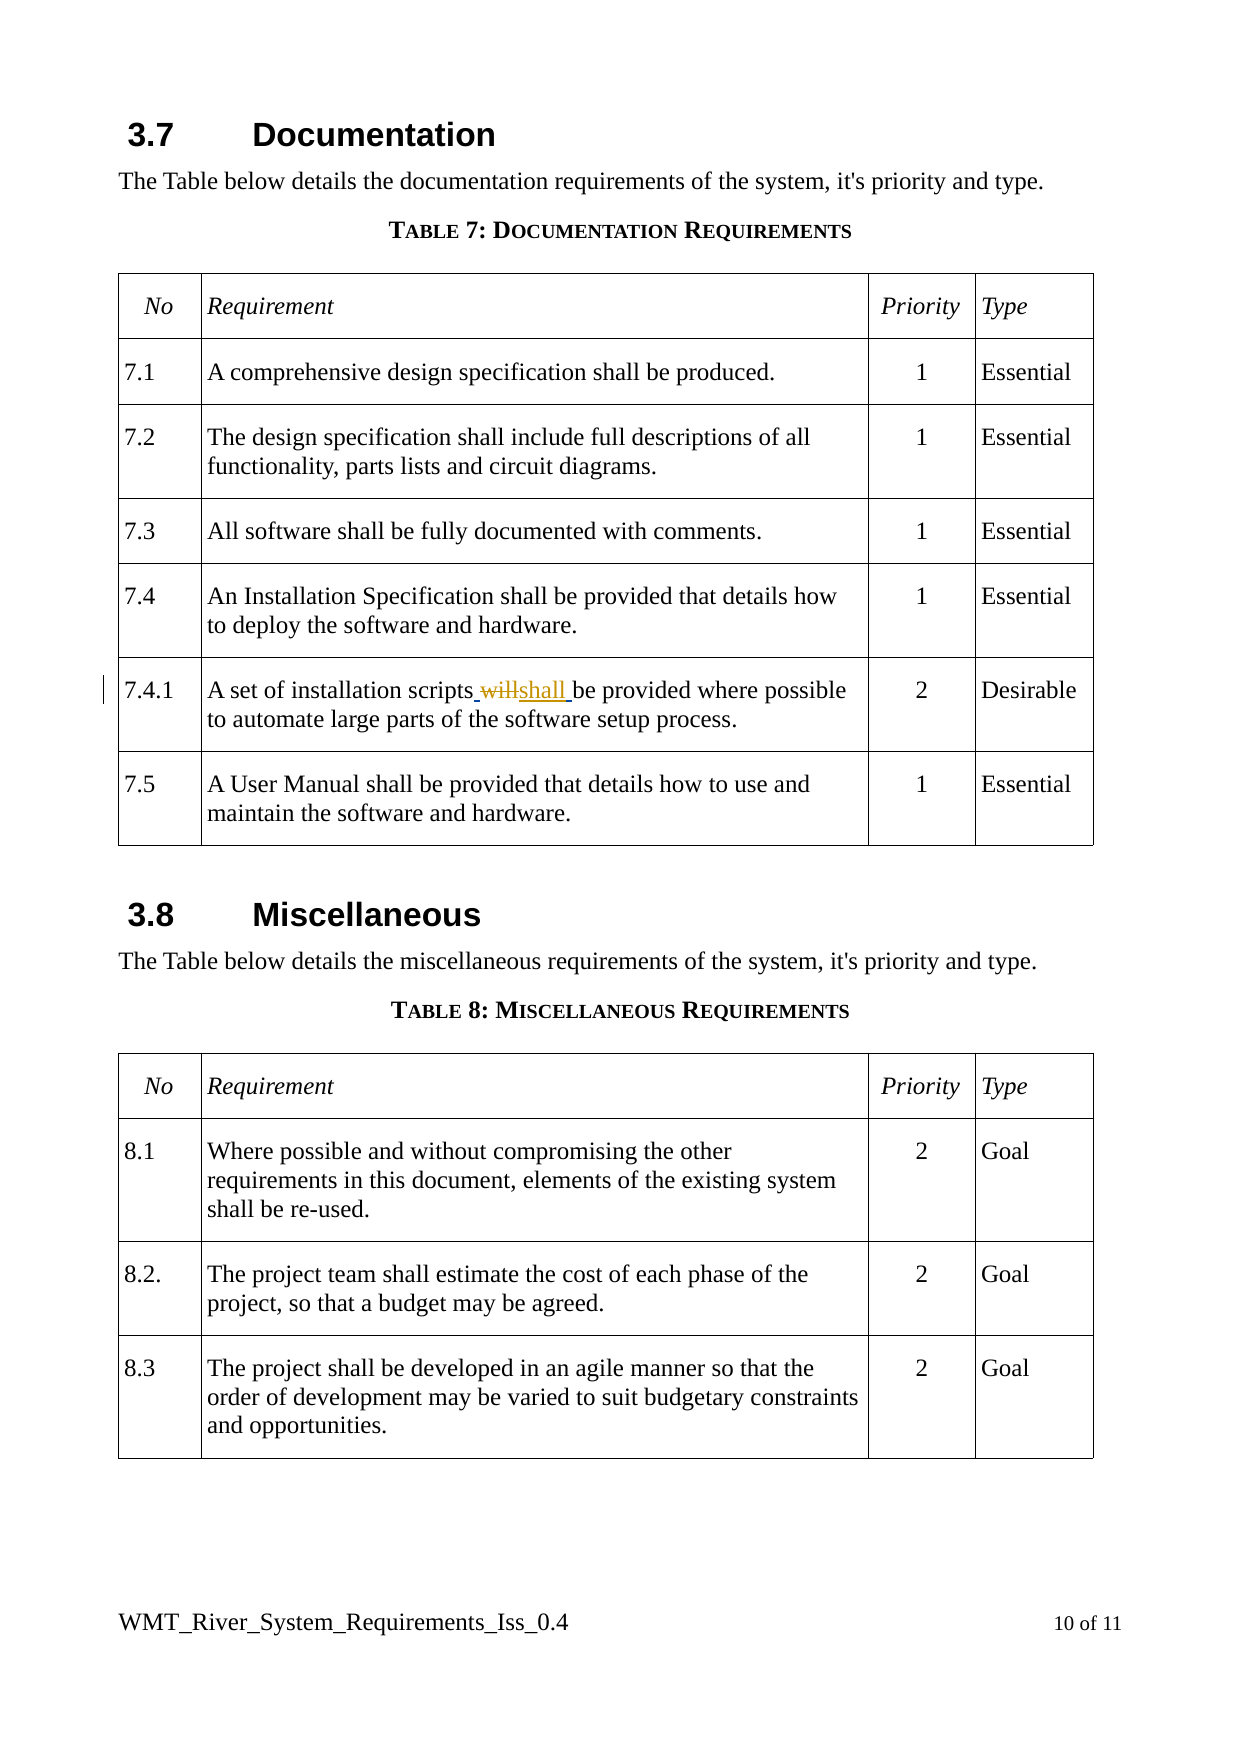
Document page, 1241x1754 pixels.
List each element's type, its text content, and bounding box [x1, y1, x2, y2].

table_cell A User Manual shall be provided that details how to use and maintain the software and hardware. [202, 752, 868, 845]
table_cell Where possible and without compromising the other requirements in this document, elements of the existing system shall be re-used. [202, 1119, 868, 1241]
table_cell 2 [869, 658, 975, 751]
text The Table below details the miscellaneous requirements of the system, it's priority and type. [118, 946, 1122, 975]
table_cell 7.5 [119, 752, 201, 845]
text The Table below details the documentation requirements of the system, it's priority and type. [118, 166, 1122, 195]
table_cell 1 [869, 339, 975, 404]
table_cell 7.4 [119, 564, 201, 657]
table_cell 7.4.1 [119, 658, 201, 751]
table_cell 7.2 [119, 405, 201, 498]
table_cell Goal [976, 1242, 1093, 1335]
table_cell 2 [869, 1242, 975, 1335]
table_cell All software shall be fully documented with comments. [202, 499, 868, 563]
subtitle Miscellaneous [118, 895, 1122, 933]
table_cell Goal [976, 1336, 1093, 1458]
table_cell 1 [869, 752, 975, 845]
table_cell 8.2. [119, 1242, 201, 1335]
table_cell Essential [976, 499, 1093, 563]
table_header Requirement [202, 274, 868, 338]
table_cell A comprehensive design specification shall be produced. [202, 339, 868, 404]
table_header Priority [869, 1054, 975, 1118]
subtitle Documentation [118, 115, 1122, 154]
subtitle Table 8: Miscellaneous Requirements [118, 995, 1122, 1024]
table_cell A set of installation scripts shall be provided where possible to automate large parts of the software setup process. [202, 658, 868, 751]
table_cell Essential [976, 564, 1093, 657]
table_cell 1 [869, 564, 975, 657]
table_cell 2 [869, 1119, 975, 1241]
table_cell Essential [976, 339, 1093, 404]
table_cell 8.3 [119, 1336, 201, 1458]
table_cell 8.1 [119, 1119, 201, 1241]
subtitle Table 7: Documentation Requirements [118, 216, 1122, 244]
table_cell 2 [869, 1336, 975, 1458]
table_cell Essential [976, 405, 1093, 498]
table_cell The design specification shall include full descriptions of all functionality, parts lists and circuit diagrams. [202, 405, 868, 498]
table_cell 1 [869, 499, 975, 563]
table_cell 7.3 [119, 499, 201, 563]
table_header No [119, 274, 201, 338]
table_cell The project shall be developed in an agile manner so that the order of development may be varied to suit budgetary constraints and opportunities. [202, 1336, 868, 1458]
table_header No [119, 1054, 201, 1118]
table_cell Goal [976, 1119, 1093, 1241]
table_header Requirement [202, 1054, 868, 1118]
table_cell 1 [869, 405, 975, 498]
table_cell The project team shall estimate the cost of each phase of the project, so that a budget may be agreed. [202, 1242, 868, 1335]
table_cell Desirable [976, 658, 1093, 751]
table_header Type [976, 1054, 1093, 1118]
table_header Priority [869, 274, 975, 338]
table_cell An Installation Specification shall be provided that details how to deploy the software and hardware. [202, 564, 868, 657]
table_header Type [976, 274, 1093, 338]
table_cell 7.1 [119, 339, 201, 404]
table_cell Essential [976, 752, 1093, 845]
